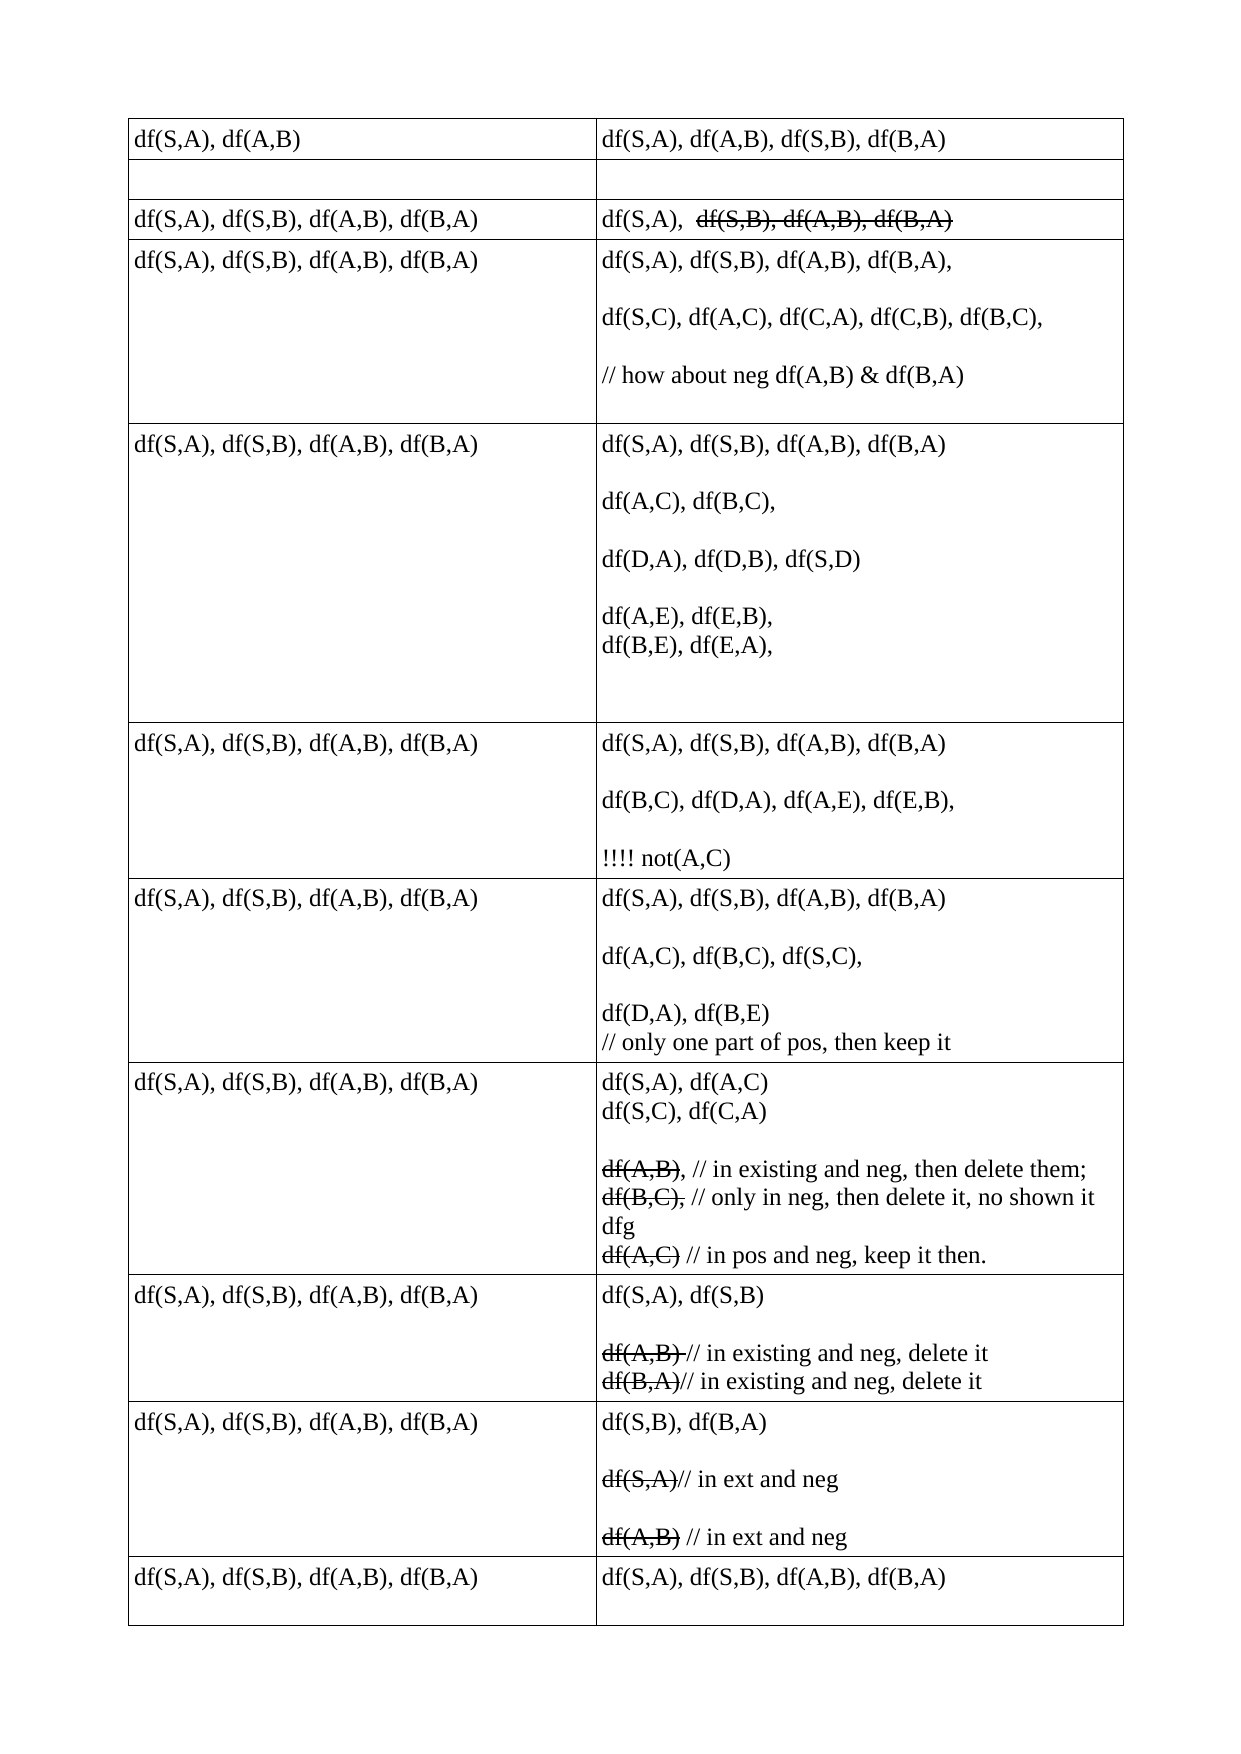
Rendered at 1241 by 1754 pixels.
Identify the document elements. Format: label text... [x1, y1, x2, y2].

table_cell df(S,A), df(A,C) df(S,C), df(C,A) df(A,B), // in existing and neg, then delete them; df(B,C), // only in neg, then delete it, no shown it dfg df(A,C) // in pos and neg, keep it then. [597, 1063, 1123, 1274]
table_cell df(S,A), df(A,B) [129, 119, 596, 158]
table_cell df(S,A), df(S,B), df(A,B), df(B,A) [129, 1557, 596, 1625]
table_cell df(S,A), df(S,B), df(A,B), df(B,A) [129, 723, 596, 877]
table_cell df(S,A), df(S,B) df(A,B) // in existing and neg, delete it df(B,A)// in existing and neg, delete it [597, 1275, 1123, 1401]
table_cell df(S,A), df(S,B), df(A,B), df(B,A) [129, 1402, 596, 1556]
table_cell [597, 160, 1123, 199]
table_cell df(S,A), df(S,B), df(A,B), df(B,A) [129, 1063, 596, 1274]
table_cell df(S,A), df(S,B), df(A,B), df(B,A) [129, 1275, 596, 1401]
table_cell df(S,A), df(S,B), df(A,B), df(B,A) [129, 200, 596, 239]
table_cell df(S,A), df(S,B), df(A,B), df(B,A) df(B,C), df(D,A), df(A,E), df(E,B), !!!! not(A,C) [597, 723, 1123, 877]
table_cell df(S,A), df(S,B), df(A,B), df(B,A) [597, 1557, 1123, 1625]
table_cell df(S,A), df(S,B), df(A,B), df(B,A) [129, 879, 596, 1062]
table_cell df(S,A), df(S,B), df(A,B), df(B,A) [129, 240, 596, 423]
table_cell df(S,A), df(S,B), df(A,B), df(B,A) [597, 200, 1123, 239]
table_cell df(S,A), df(S,B), df(A,B), df(B,A) [129, 424, 596, 722]
table_cell df(S,B), df(B,A) df(S,A)// in ext and neg df(A,B) // in ext and neg [597, 1402, 1123, 1556]
table_cell df(S,A), df(S,B), df(A,B), df(B,A) df(A,C), df(B,C), df(S,C), df(D,A), df(B,E) // only one part of pos, then keep it [597, 879, 1123, 1062]
table_cell df(S,A), df(A,B), df(S,B), df(B,A) [597, 119, 1123, 158]
table_cell df(S,A), df(S,B), df(A,B), df(B,A), df(S,C), df(A,C), df(C,A), df(C,B), df(B,C), // how about neg df(A,B) & df(B,A) [597, 240, 1123, 423]
table_cell df(S,A), df(S,B), df(A,B), df(B,A) df(A,C), df(B,C), df(D,A), df(D,B), df(S,D) df(A,E), df(E,B), df(B,E), df(E,A), [597, 424, 1123, 722]
table_cell [129, 160, 596, 199]
